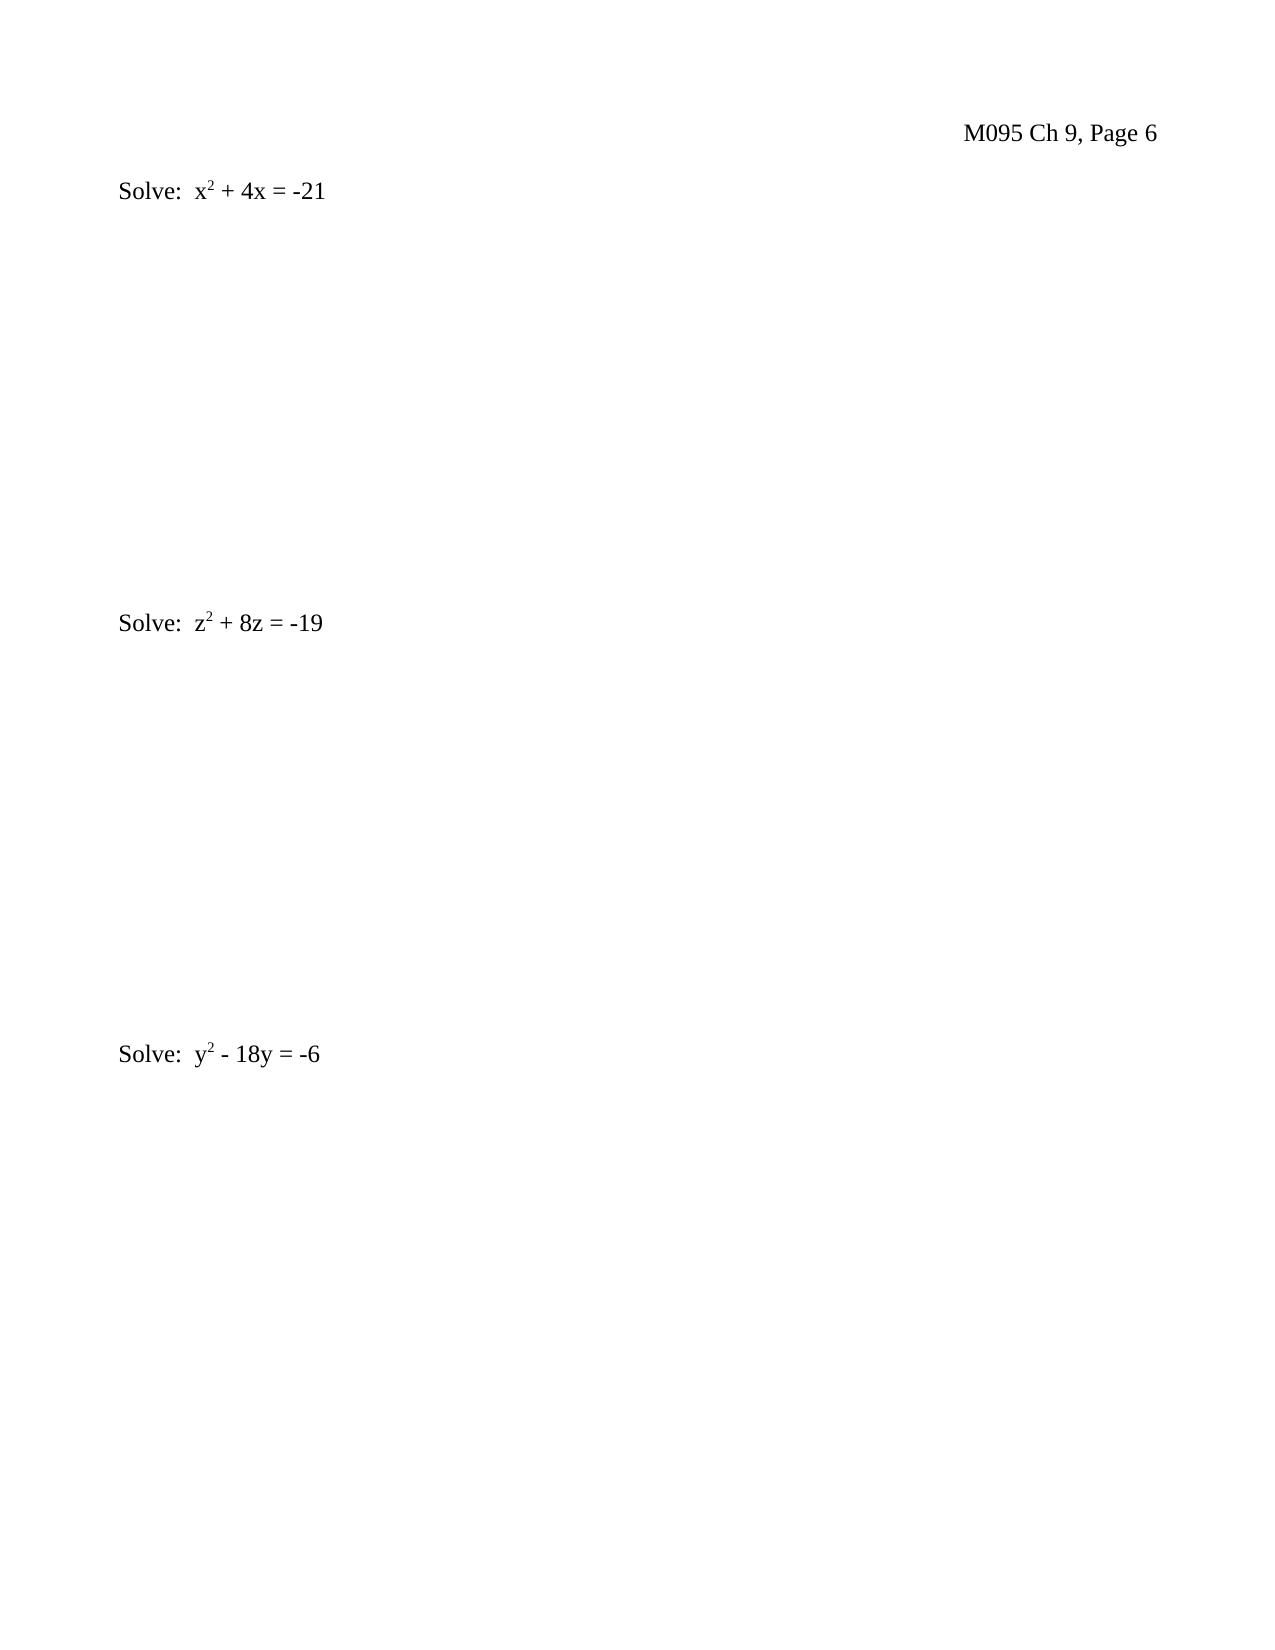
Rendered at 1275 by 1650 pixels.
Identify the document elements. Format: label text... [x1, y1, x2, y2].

text Solve: x2 + 4x = -21 [118, 176, 1157, 205]
text Solve: z2 + 8z = -19 [118, 608, 1157, 636]
text Solve: y2 - 18y = -6 [118, 1039, 1157, 1068]
